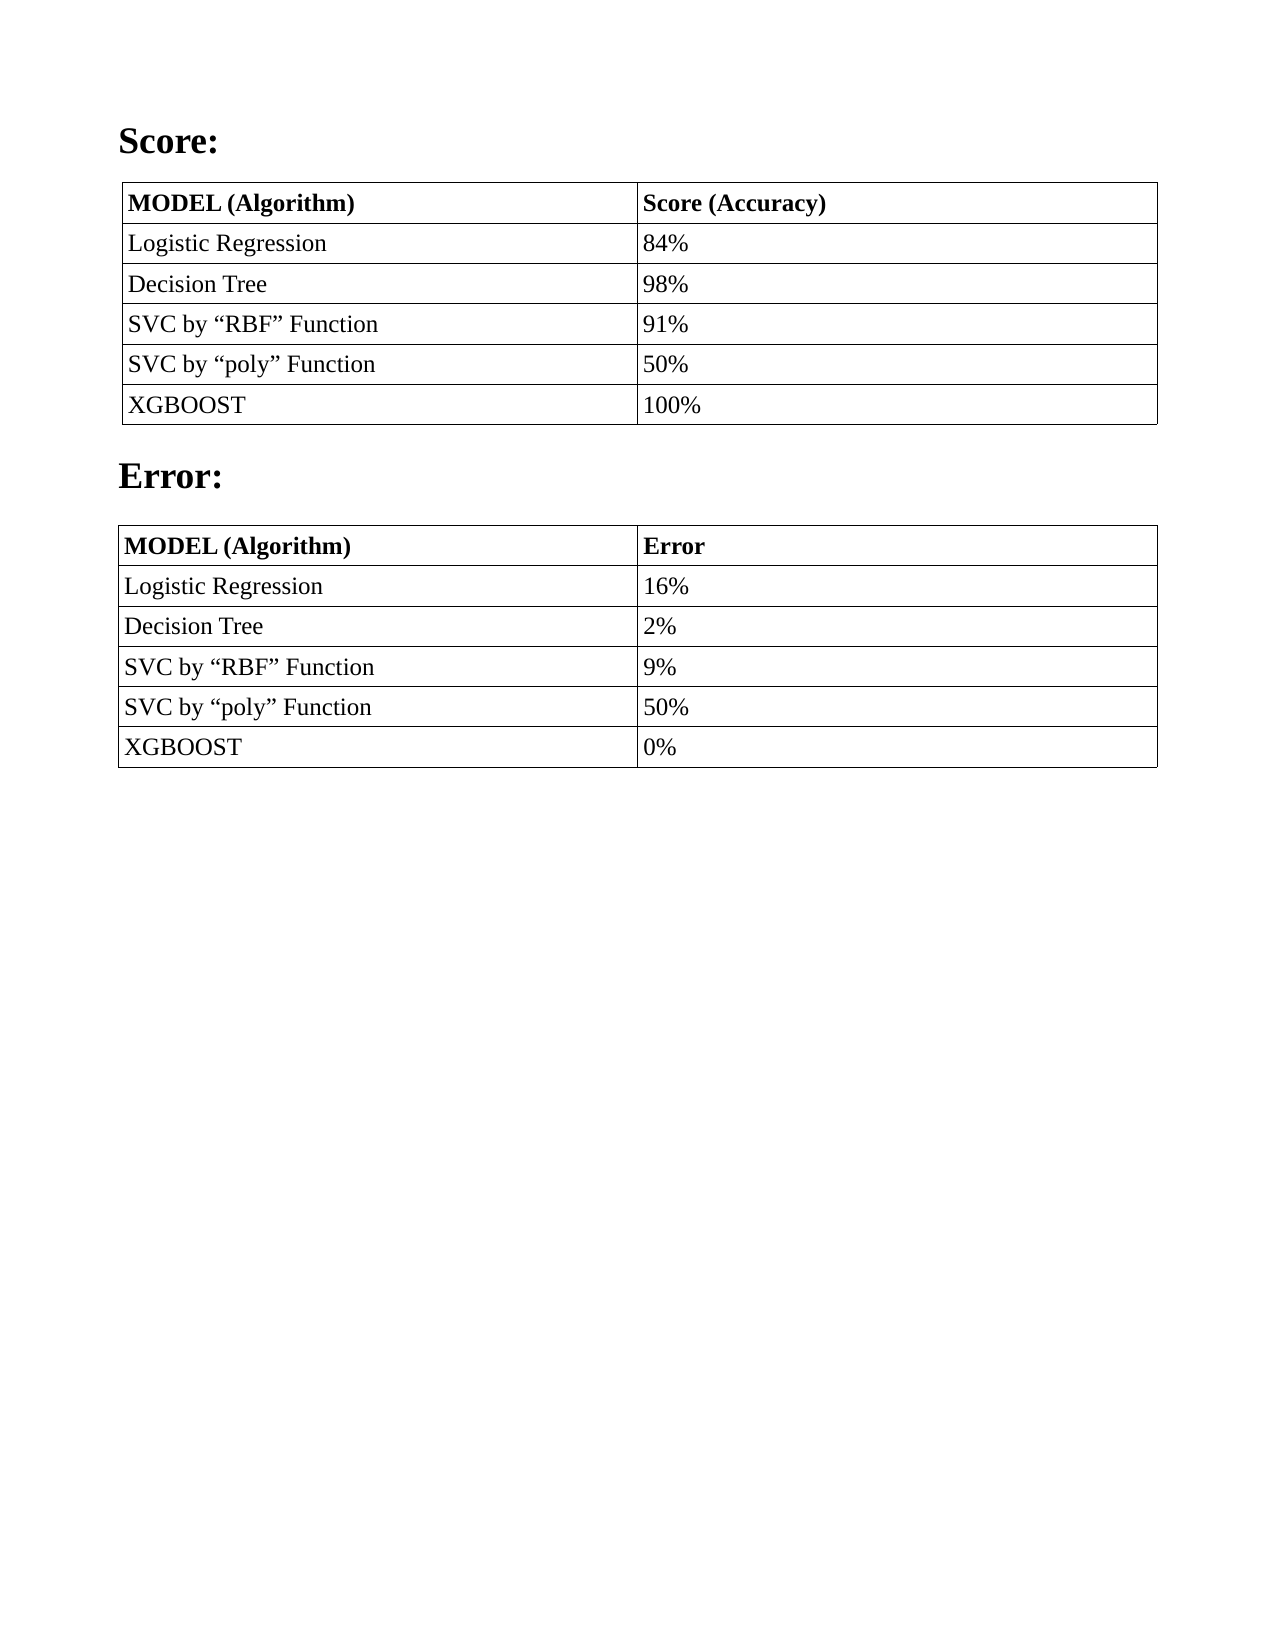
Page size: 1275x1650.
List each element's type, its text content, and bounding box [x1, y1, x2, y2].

table_cell XGBOOST [123, 385, 637, 424]
table_cell 0% [638, 727, 1157, 767]
table_cell Logistic Regression [119, 566, 637, 606]
table_cell SVC by “RBF” Function [119, 647, 637, 686]
table_cell 2% [638, 607, 1157, 646]
table_cell Decision Tree [119, 607, 637, 646]
table_cell 16% [638, 566, 1157, 606]
text Score: [118, 118, 1157, 161]
table_header MODEL (Algorithm) [119, 526, 637, 565]
table_header MODEL (Algorithm) [123, 183, 637, 223]
table_cell 9% [638, 647, 1157, 686]
table_cell 50% [638, 687, 1157, 726]
table_cell SVC by “RBF” Function [123, 304, 637, 343]
table_cell 84% [638, 224, 1157, 263]
table_header Score (Accuracy) [638, 183, 1157, 223]
table_cell SVC by “poly” Function [123, 345, 637, 384]
text Error: [118, 453, 1157, 496]
table_cell Decision Tree [123, 264, 637, 303]
table_cell 100% [638, 385, 1157, 424]
table_cell Logistic Regression [123, 224, 637, 263]
table_cell 91% [638, 304, 1157, 343]
table_cell 98% [638, 264, 1157, 303]
table_cell XGBOOST [119, 727, 637, 767]
table_cell SVC by “poly” Function [119, 687, 637, 726]
table_cell 50% [638, 345, 1157, 384]
table_header Error [638, 526, 1157, 565]
